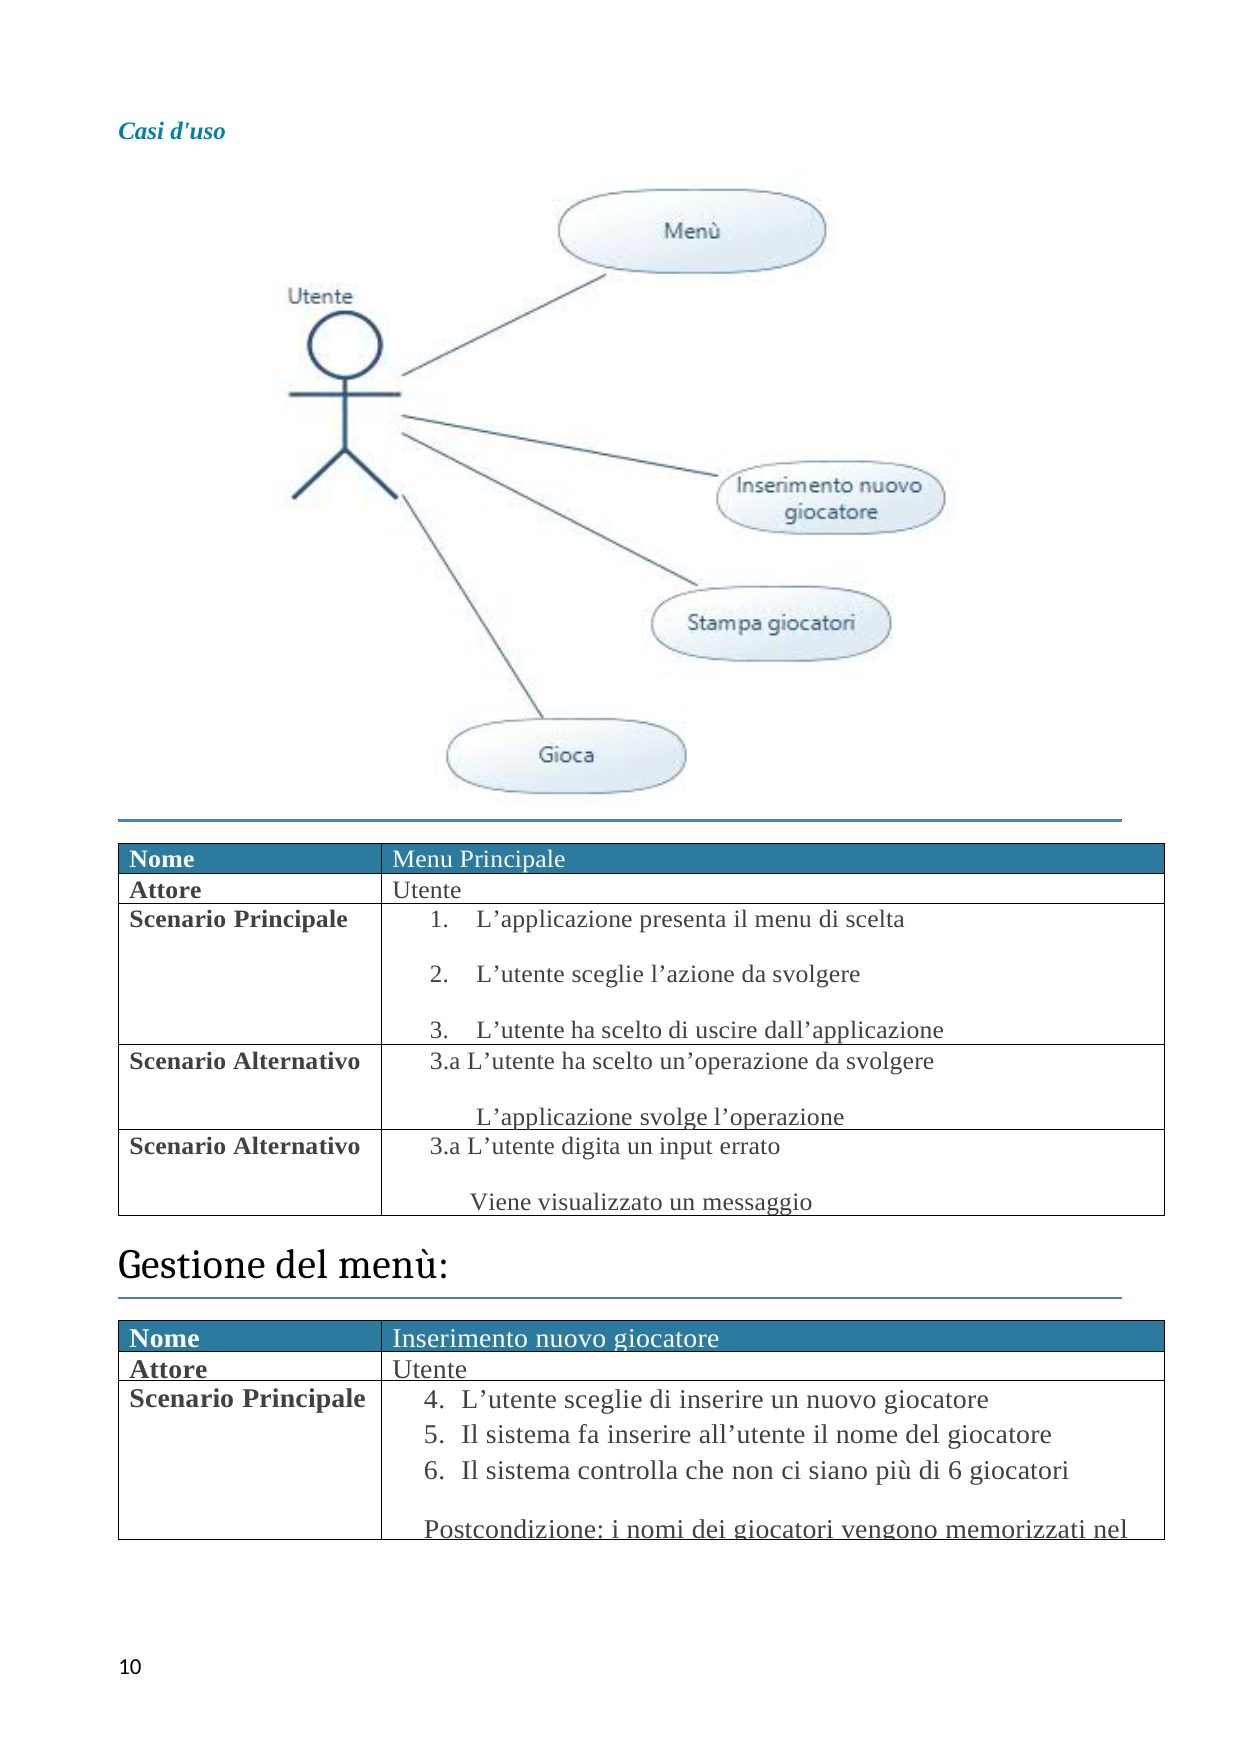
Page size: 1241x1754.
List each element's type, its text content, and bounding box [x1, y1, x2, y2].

table_cell L’utente sceglie di inserire un nuovo giocatore Il sistema fa inserire all’utente il nome del giocatore Il sistema controlla che non ci siano più di 6 giocatori Postcondizione: i nomi dei giocatori vengono memorizzati nel sistema. [382, 1381, 1164, 1539]
table_cell Attore [119, 1352, 381, 1380]
subtitle Casi d'uso [118, 116, 1122, 145]
table_header Inserimento nuovo giocatore [382, 1321, 1164, 1351]
table_cell Scenario Principale [119, 1381, 381, 1539]
table_cell Utente [382, 874, 1164, 902]
table_header Menu Principale [382, 844, 1164, 873]
table_header Nome [119, 1321, 381, 1351]
title Gestione del menù: [118, 1241, 1122, 1297]
table_cell 3.a L’utente ha scelto un’operazione da svolgere L’applicazione svolge l’operazione selezionata Torna!al!punto!1! [382, 1045, 1164, 1129]
picture [270, 170, 970, 812]
table_cell Scenario Alternativo [119, 1045, 381, 1129]
table_cell Scenario Alternativo [119, 1130, 381, 1215]
table_cell 3.a L’utente digita un input errato Viene visualizzato un messaggio d’errore Torna!al!punto!1.! [382, 1130, 1164, 1215]
table_cell Utente [382, 1352, 1164, 1380]
table_cell 1. L’applicazione presenta il menu di scelta 2. L’utente sceglie l’azione da svolgere 3. L’utente ha scelto di uscire dall’applicazione 4. L’applicazione!viene!terminata! FINE! [382, 904, 1164, 1044]
table_cell Attore [119, 874, 381, 902]
table_cell Scenario Principale [119, 904, 381, 1044]
table_header Nome [119, 844, 381, 873]
